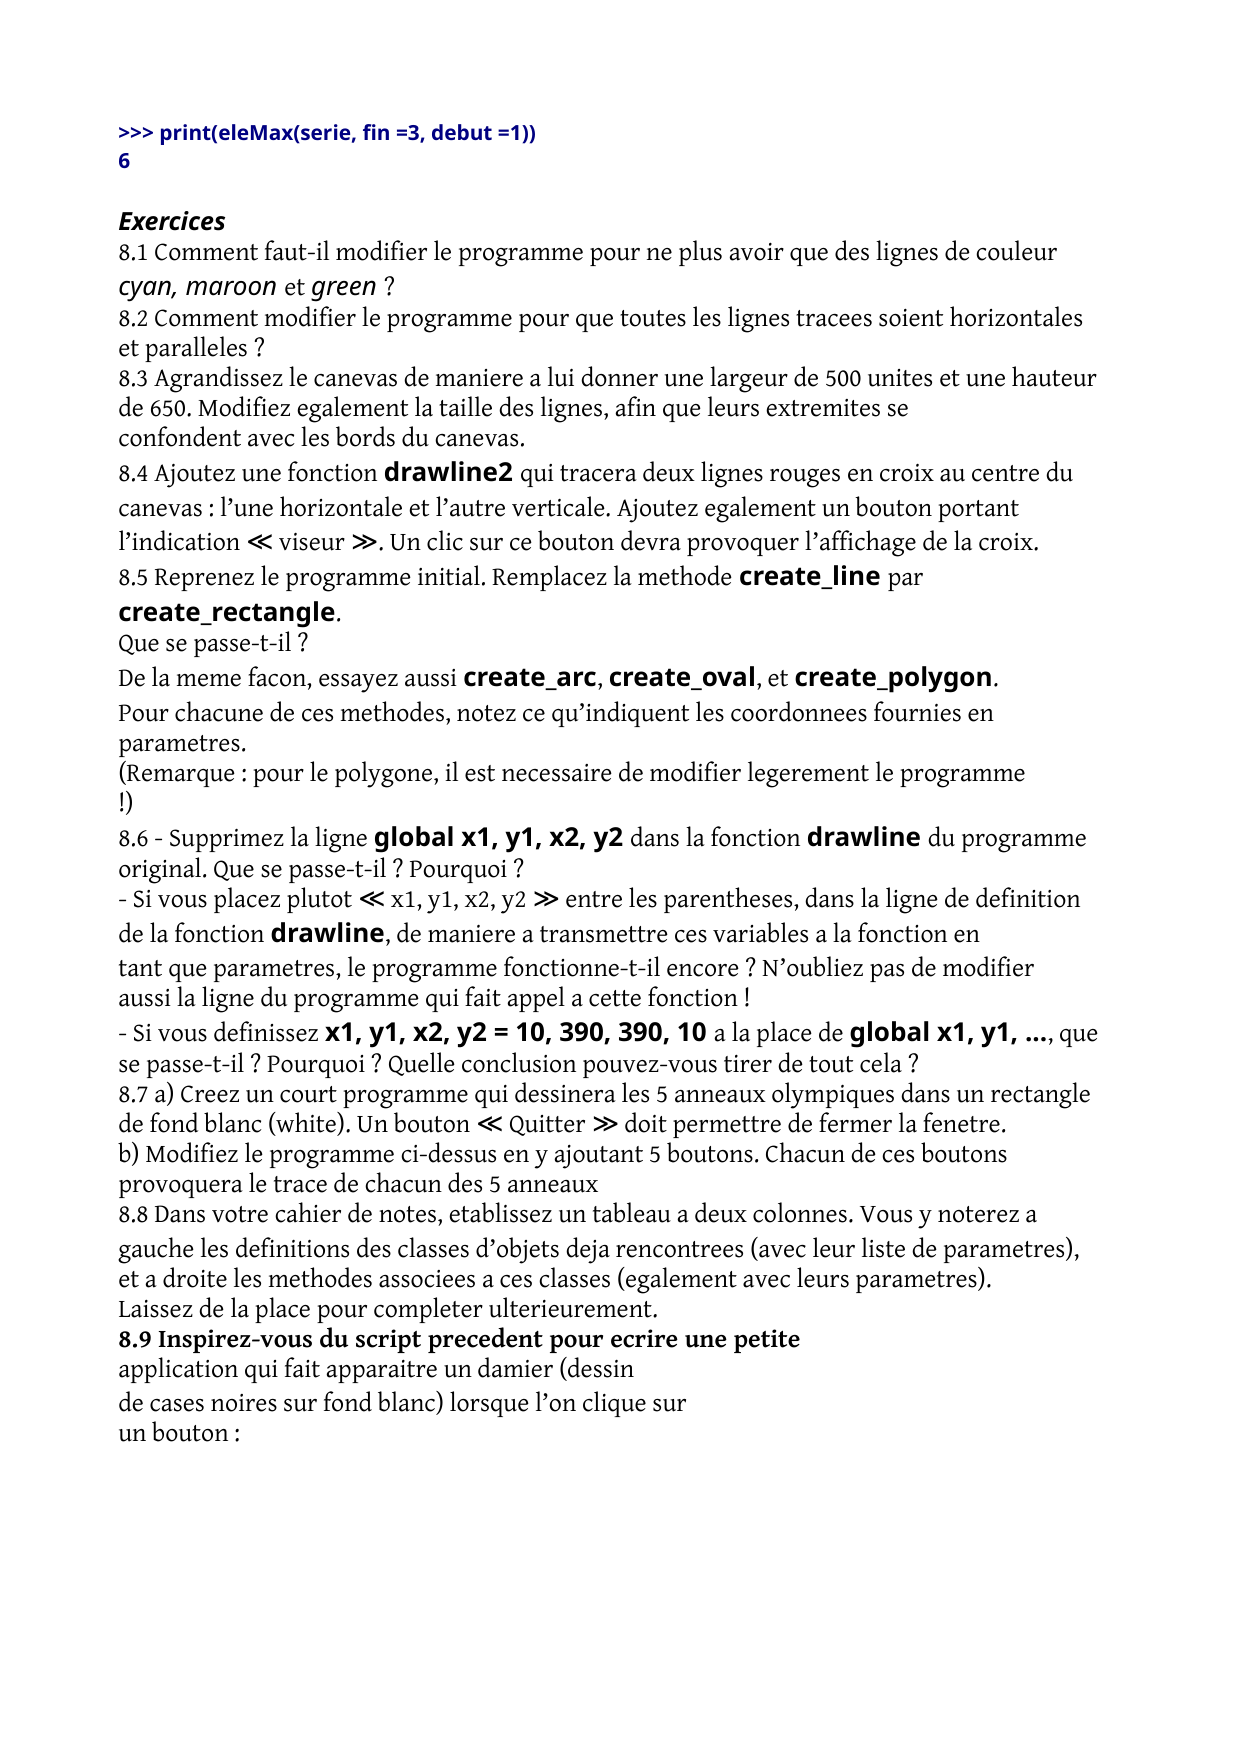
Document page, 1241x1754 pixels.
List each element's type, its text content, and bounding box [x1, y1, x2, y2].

text provoquera le trace de chacun des 5 anneaux [118, 1170, 1122, 1200]
text de cases noires sur fond blanc) lorsque l’on clique sur [118, 1385, 1122, 1419]
text 8.2 Comment modifier le programme pour que toutes les lignes tracees soient horizontales [118, 303, 1122, 333]
text Laissez de la place pour completer ulterieurement. [118, 1294, 1122, 1324]
text Que se passe-t-il ? [118, 629, 1122, 659]
text 8.5 Reprenez le programme initial. Remplacez la methode create_line par create_rectangle. [118, 558, 1122, 629]
text 8.3 Agrandissez le canevas de maniere a lui donner une largeur de 500 unites et une hauteur [118, 364, 1122, 394]
text b) Modifiez le programme ci-dessus en y ajoutant 5 boutons. Chacun de ces boutons [118, 1140, 1122, 1170]
text application qui fait apparaitre un damier (dessin [118, 1354, 1122, 1385]
text De la meme facon, essayez aussi create_arc, create_oval, et create_polygon. [118, 659, 1122, 694]
text l’indication ≪ viseur ≫. Un clic sur ce bouton devra provoquer l’affichage de la croix. [118, 523, 1122, 558]
text un bouton : [118, 1419, 1122, 1449]
text Pour chacune de ces methodes, notez ce qu’indiquent les coordonnees fournies en parametres. [118, 694, 1122, 758]
text tant que parametres, le programme fonctionne-t-il encore ? N’oubliez pas de modifier [118, 950, 1122, 984]
text 8.7 a) Creez un court programme qui dessinera les 5 anneaux olympiques dans un rectangle [118, 1080, 1122, 1110]
text - Si vous definissez x1, y1, x2, y2 = 10, 390, 390, 10 a la place de global x1, y1, ..., que [118, 1014, 1122, 1049]
text de fond blanc (white). Un bouton ≪ Quitter ≫ doit permettre de fermer la fenetre. [118, 1110, 1122, 1140]
text de la fonction drawline, de maniere a transmettre ces variables a la fonction en [118, 914, 1122, 950]
text et a droite les methodes associees a ces classes (egalement avec leurs parametres). [118, 1264, 1122, 1294]
text de 650. Modifiez egalement la taille des lignes, afin que leurs extremites se [118, 394, 1122, 424]
text confondent avec les bords du canevas. [118, 424, 1122, 454]
text (Remarque : pour le polygone, il est necessaire de modifier legerement le programme [118, 758, 1122, 788]
text cyan, maroon et green ? [118, 268, 1122, 303]
text 8.8 Dans votre cahier de notes, etablissez un tableau a deux colonnes. Vous y noterez a [118, 1200, 1122, 1230]
text - Si vous placez plutot ≪ x1, y1, x2, y2 ≫ entre les parentheses, dans la ligne de definition [118, 884, 1122, 914]
text 8.4 Ajoutez une fonction drawline2 qui tracera deux lignes rouges en croix au centre du [118, 454, 1122, 489]
text aussi la ligne du programme qui fait appel a cette fonction ! [118, 984, 1122, 1014]
text 8.9 Inspirez-vous du script precedent pour ecrire une petite [118, 1324, 1122, 1354]
text et paralleles ? [118, 333, 1122, 364]
text gauche les definitions des classes d’objets deja rencontrees (avec leur liste de parametres), [118, 1230, 1122, 1264]
text !) [118, 788, 1122, 819]
text Exercices [118, 204, 1122, 238]
text se passe-t-il ? Pourquoi ? Quelle conclusion pouvez-vous tirer de tout cela ? [118, 1049, 1122, 1080]
text canevas : l’une horizontale et l’autre verticale. Ajoutez egalement un bouton portant [118, 489, 1122, 523]
text 8.1 Comment faut-il modifier le programme pour ne plus avoir que des lignes de couleur [118, 238, 1122, 268]
text >>> print(eleMax(serie, fin =3, debut =1)) [118, 118, 1122, 147]
text 8.6 - Supprimez la ligne global x1, y1, x2, y2 dans la fonction drawline du programme [118, 819, 1122, 854]
text 6 [118, 147, 1122, 175]
text original. Que se passe-t-il ? Pourquoi ? [118, 854, 1122, 884]
